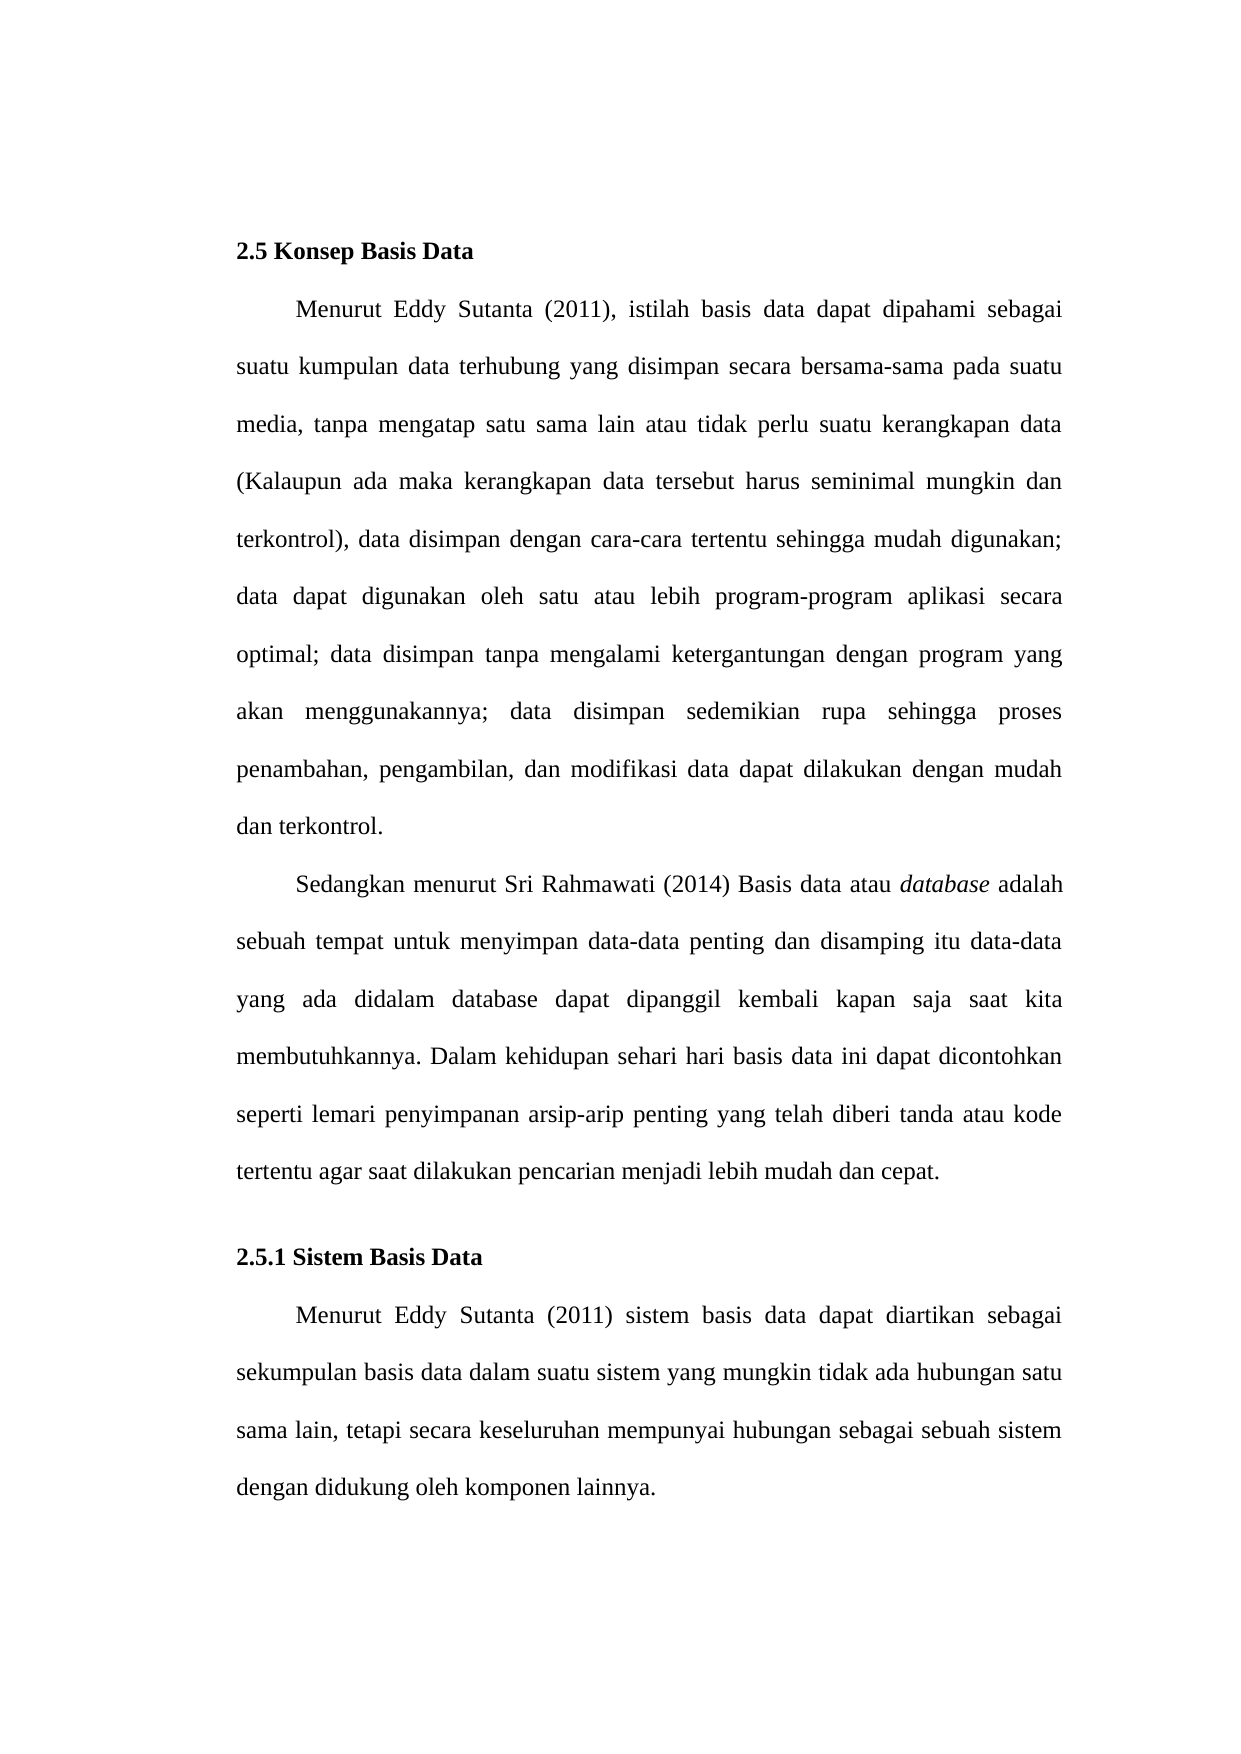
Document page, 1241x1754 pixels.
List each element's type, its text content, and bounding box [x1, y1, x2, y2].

text Sedangkan menurut Sri Rahmawati (2014) Basis data atau database adalah sebuah tempat untuk menyimpan data-data penting dan disamping itu data-data yang ada didalam database dapat dipanggil kembali kapan saja saat kita membutuhkannya. Dalam kehidupan sehari hari basis data ini dapat dicontohkan seperti lemari penyimpanan arsip-arip penting yang telah diberi tanda atau kode tertentu agar saat dilakukan pencarian menjadi lebih mudah dan cepat. [236, 869, 1063, 1185]
subtitle 2.5.1 Sistem Basis Data [236, 1242, 1063, 1271]
subtitle 2.5 Konsep Basis Data [236, 236, 1063, 265]
text Menurut Eddy Sutanta (2011), istilah basis data dapat dipahami sebagai suatu kumpulan data terhubung yang disimpan secara bersama-sama pada suatu media, tanpa mengatap satu sama lain atau tidak perlu suatu kerangkapan data (Kalaupun ada maka kerangkapan data tersebut harus seminimal mungkin dan terkontrol), data disimpan dengan cara-cara tertentu sehingga mudah digunakan; data dapat digunakan oleh satu atau lebih program-program aplikasi secara optimal; data disimpan tanpa mengalami ketergantungan dengan program yang akan menggunakannya; data disimpan sedemikian rupa sehingga proses penambahan, pengambilan, dan modifikasi data dapat dilakukan dengan mudah dan terkontrol. [236, 294, 1063, 840]
text Menurut Eddy Sutanta (2011) sistem basis data dapat diartikan sebagai sekumpulan basis data dalam suatu sistem yang mungkin tidak ada hubungan satu sama lain, tetapi secara keseluruhan mempunyai hubungan sebagai sebuah sistem dengan didukung oleh komponen lainnya. [236, 1300, 1063, 1501]
